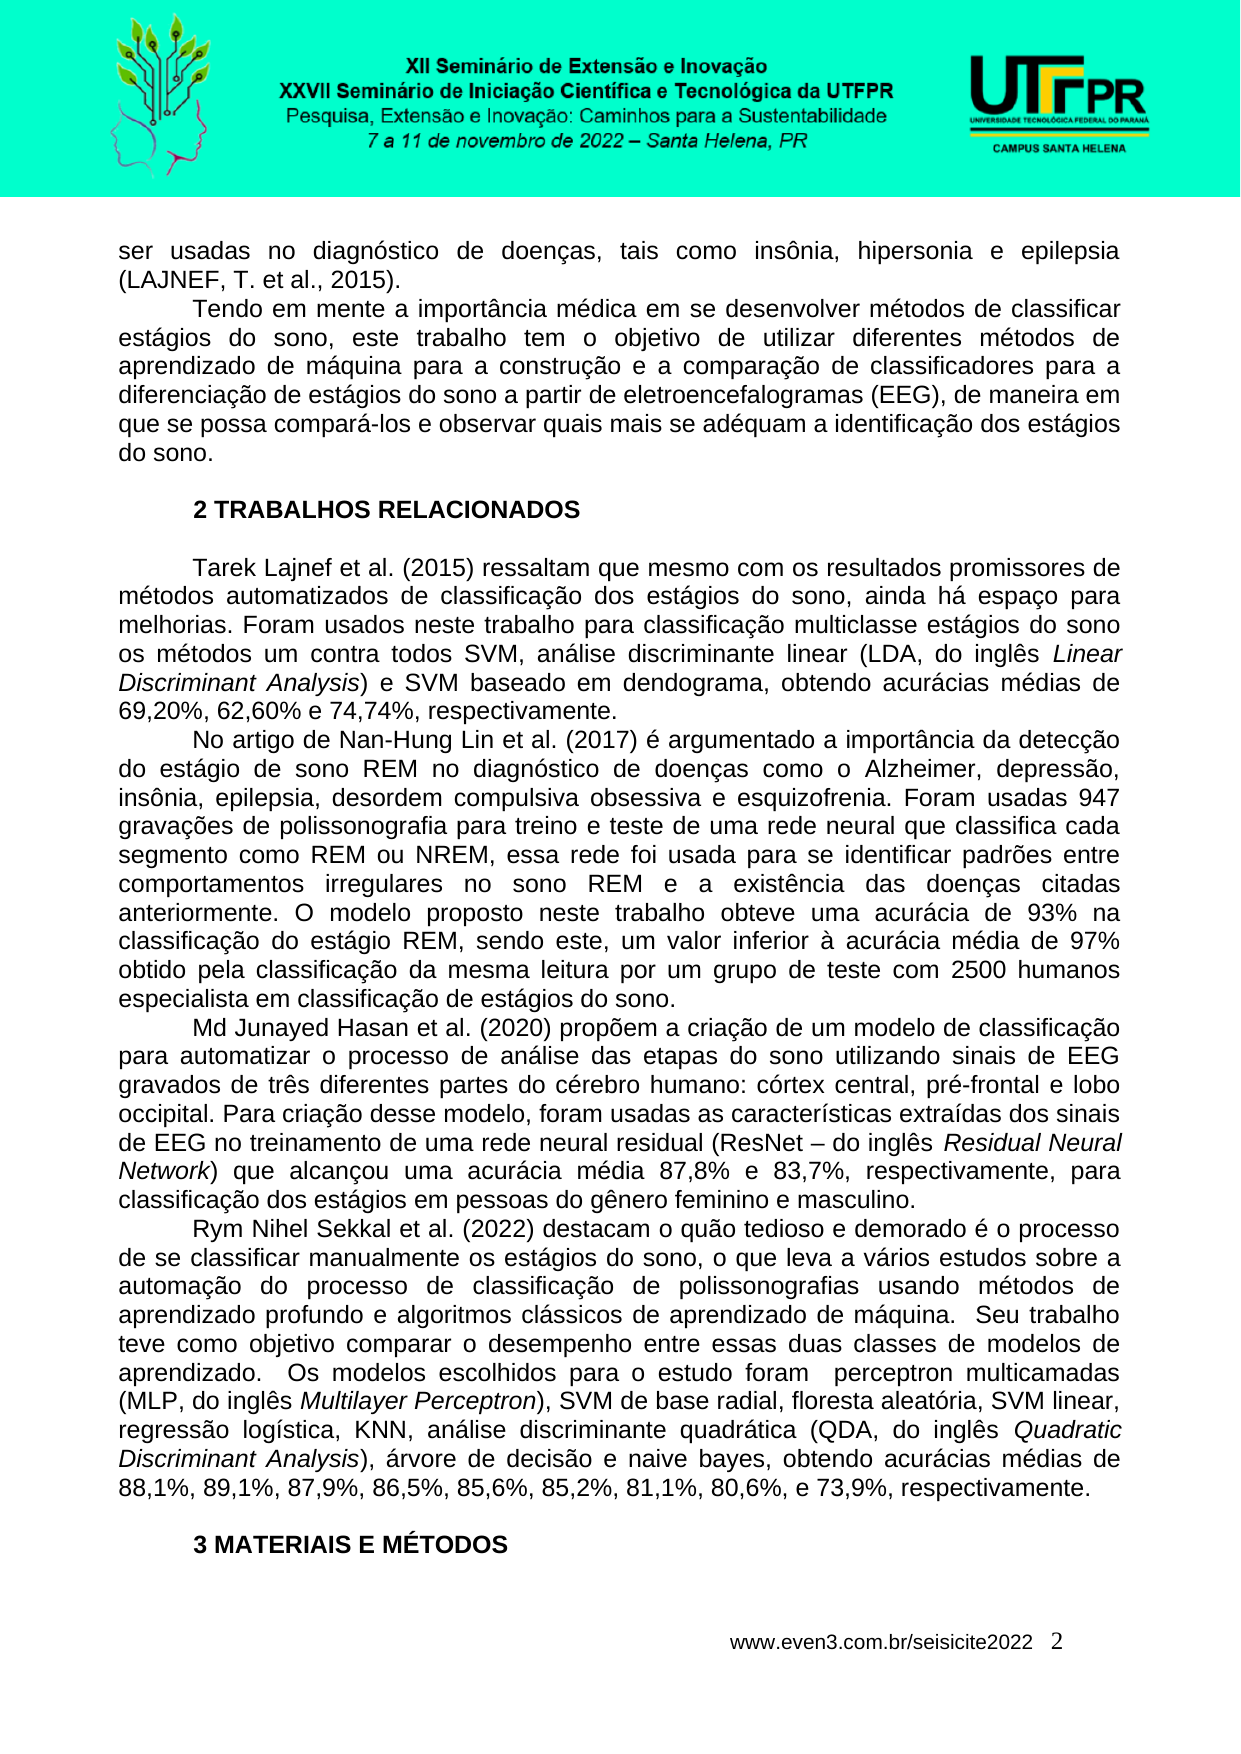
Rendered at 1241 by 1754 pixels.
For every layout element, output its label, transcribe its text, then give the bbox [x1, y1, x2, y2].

subtitle 2 TRABALHOS RELACIONADOS [118, 495, 1122, 524]
subtitle 3 MATERIAIS E MÉTODOS [118, 1530, 1122, 1559]
text Tarek Lajnef et al. (2015) ressaltam que mesmo com os resultados promissores de métodos automatizados de classificação dos estágios do sono, ainda há espaço para melhorias. Foram usados neste trabalho para classificação multiclasse estágios do sono os métodos um contra todos SVM, análise discriminante linear (LDA, do inglês Linear Discriminant Analysis) e SVM baseado em dendograma, obtendo acurácias médias de 69,20%, 62,60% e 74,74%, respectivamente. [118, 552, 1122, 725]
text ser usadas no diagnóstico de doenças, tais como insônia, hipersonia e epilepsia (LAJNEF, T. et al., 2015). [118, 236, 1122, 294]
text No artigo de Nan-Hung Lin et al. (2017) é argumentado a importância da detecção do estágio de sono REM no diagnóstico de doenças como o Alzheimer, depressão, insônia, epilepsia, desordem compulsiva obsessiva e esquizofrenia. Foram usadas 947 gravações de polissonografia para treino e teste de uma rede neural que classifica cada segmento como REM ou NREM, essa rede foi usada para se identificar padrões entre comportamentos irregulares no sono REM e a existência das doenças citadas anteriormente. O modelo proposto neste trabalho obteve uma acurácia de 93% na classificação do estágio REM, sendo este, um valor inferior à acurácia média de 97% obtido pela classificação da mesma leitura por um grupo de teste com 2500 humanos especialista em classificação de estágios do sono. [118, 725, 1122, 1012]
text Md Junayed Hasan et al. (2020) propõem a criação de um modelo de classificação para automatizar o processo de análise das etapas do sono utilizando sinais de EEG gravados de três diferentes partes do cérebro humano: córtex central, pré-frontal e lobo occipital. Para criação desse modelo, foram usadas as características extraídas dos sinais de EEG no treinamento de uma rede neural residual (ResNet – do inglês Residual Neural Network) que alcançou uma acurácia média 87,8% e 83,7%, respectivamente, para classificação dos estágios em pessoas do gênero feminino e masculino. [118, 1012, 1122, 1214]
text Tendo em mente a importância médica em se desenvolver métodos de classificar estágios do sono, este trabalho tem o objetivo de utilizar diferentes métodos de aprendizado de máquina para a construção e a comparação de classificadores para a diferenciação de estágios do sono a partir de eletroencefalogramas (EEG), de maneira em que se possa compará-los e observar quais mais se adéquam a identificação dos estágios do sono. [118, 294, 1122, 466]
text Rym Nihel Sekkal et al. (2022) destacam o quão tedioso e demorado é o processo de se classificar manualmente os estágios do sono, o que leva a vários estudos sobre a automação do processo de classificação de polissonografias usando métodos de aprendizado profundo e algoritmos clássicos de aprendizado de máquina. Seu trabalho teve como objetivo comparar o desempenho entre essas duas classes de modelos de aprendizado. Os modelos escolhidos para o estudo foram perceptron multicamadas (MLP, do inglês Multilayer Perceptron), SVM de base radial, floresta aleatória, SVM linear, regressão logística, KNN, análise discriminante quadrática (QDA, do inglês Quadratic Discriminant Analysis), árvore de decisão e naive bayes, obtendo acurácias médias de 88,1%, 89,1%, 87,9%, 86,5%, 85,6%, 85,2%, 81,1%, 80,6%, e 73,9%, respectivamente. [118, 1214, 1122, 1501]
picture [0, 0, 1241, 197]
